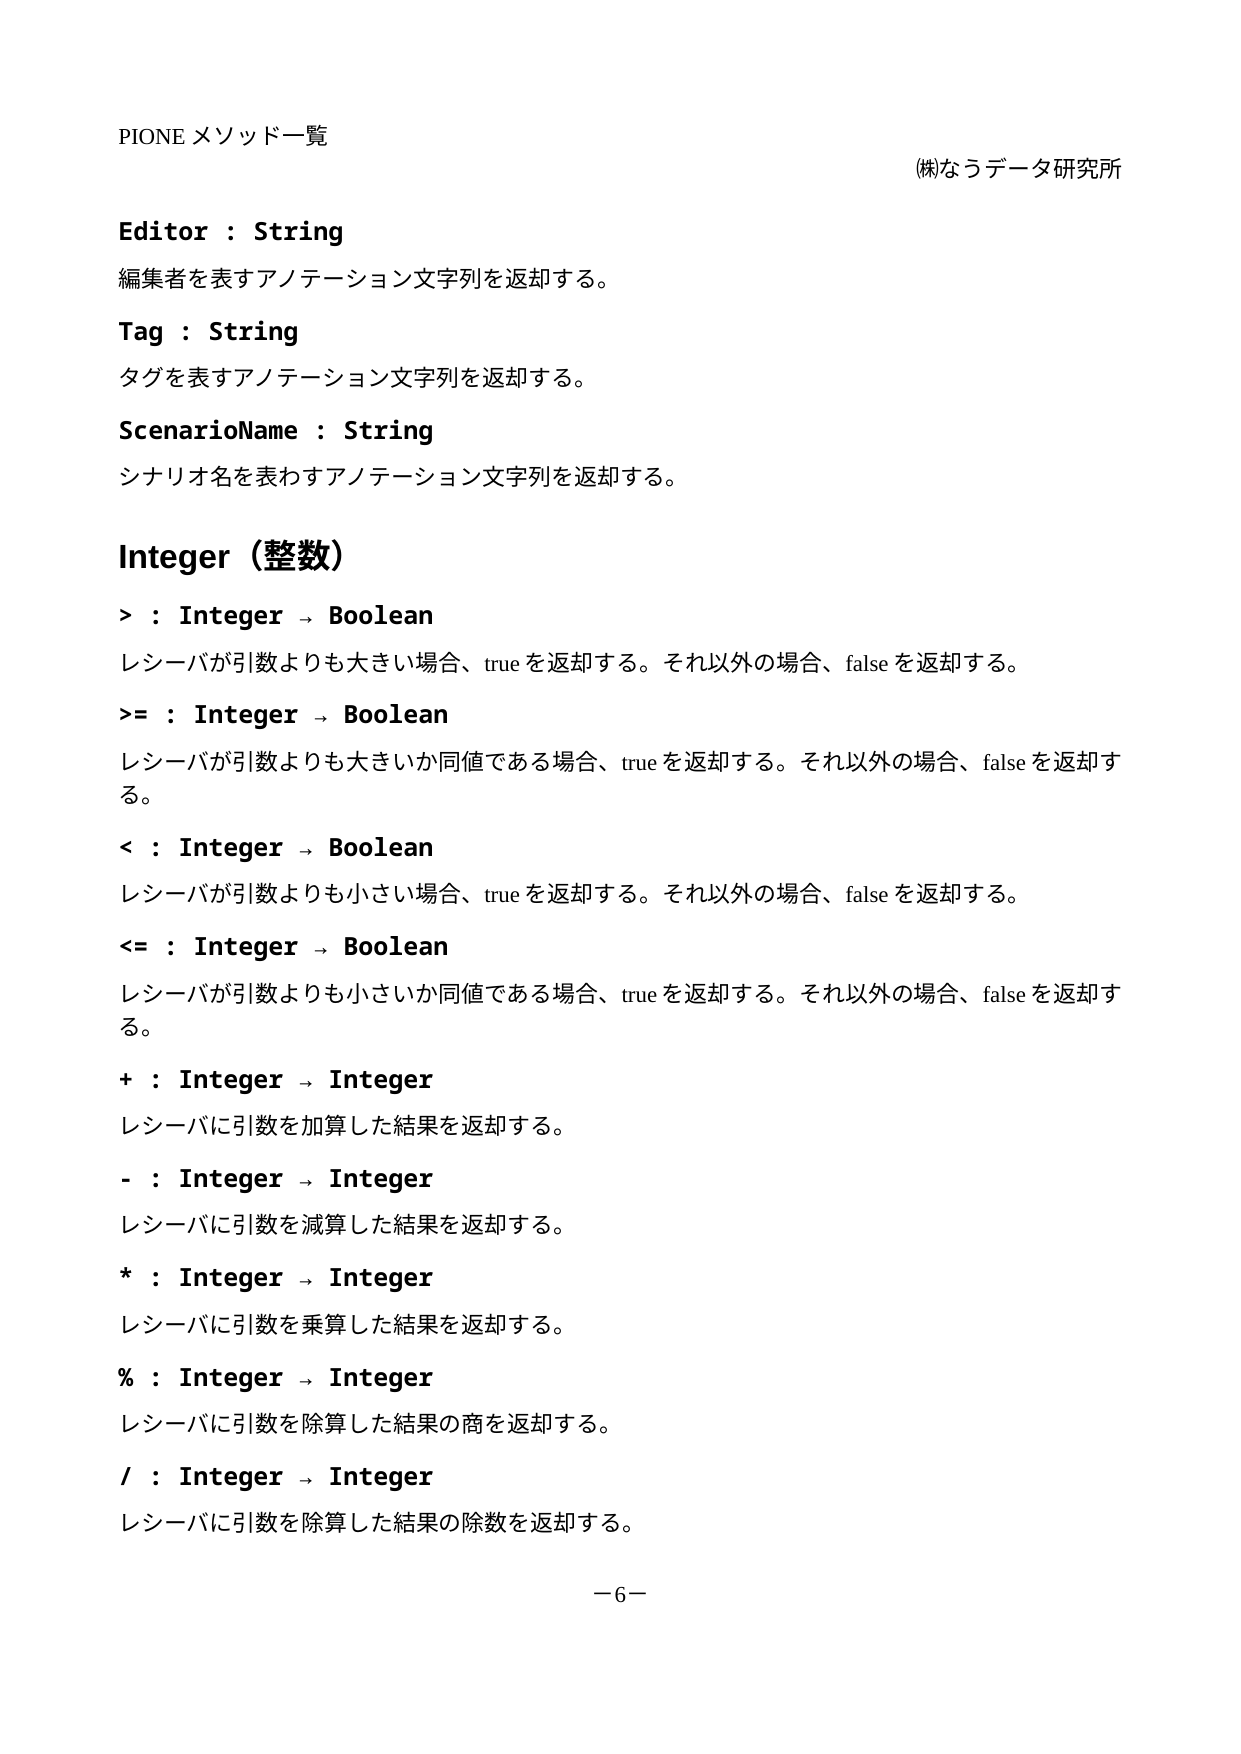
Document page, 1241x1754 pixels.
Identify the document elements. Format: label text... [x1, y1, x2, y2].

text Tag : String [118, 313, 1122, 347]
text シナリオ名を表わすアノテーション文字列を返却する。 [118, 459, 1122, 492]
text レシーバに引数を減算した結果を返却する。 [118, 1207, 1122, 1240]
text レシーバが引数よりも小さいか同値である場合、trueを返却する。それ以外の場合、falseを返却する。 [118, 975, 1122, 1042]
text <= : Integer → Boolean [118, 929, 1122, 963]
text レシーバに引数を加算した結果を返却する。 [118, 1108, 1122, 1141]
text ScenarioName : String [118, 413, 1122, 447]
text < : Integer → Boolean [118, 830, 1122, 864]
text レシーバに引数を除算した結果の除数を返却する。 [118, 1505, 1122, 1538]
text レシーバが引数よりも大きいか同値である場合、trueを返却する。それ以外の場合、falseを返却する。 [118, 744, 1122, 810]
text レシーバが引数よりも大きい場合、trueを返却する。それ以外の場合、falseを返却する。 [118, 644, 1122, 678]
text % : Integer → Integer [118, 1359, 1122, 1393]
text * : Integer → Integer [118, 1260, 1122, 1294]
subtitle Integer（整数） [118, 530, 1122, 578]
text レシーバに引数を除算した結果の商を返却する。 [118, 1406, 1122, 1439]
text + : Integer → Integer [118, 1061, 1122, 1096]
text > : Integer → Boolean [118, 598, 1122, 632]
text 編集者を表すアノテーション文字列を返却する。 [118, 261, 1122, 294]
text Editor : String [118, 214, 1122, 248]
text - : Integer → Integer [118, 1161, 1122, 1195]
text レシーバが引数よりも小さい場合、trueを返却する。それ以外の場合、falseを返却する。 [118, 876, 1122, 909]
text レシーバに引数を乗算した結果を返却する。 [118, 1306, 1122, 1340]
text / : Integer → Integer [118, 1458, 1122, 1493]
text タグを表すアノテーション文字列を返却する。 [118, 360, 1122, 393]
text >= : Integer → Boolean [118, 697, 1122, 731]
